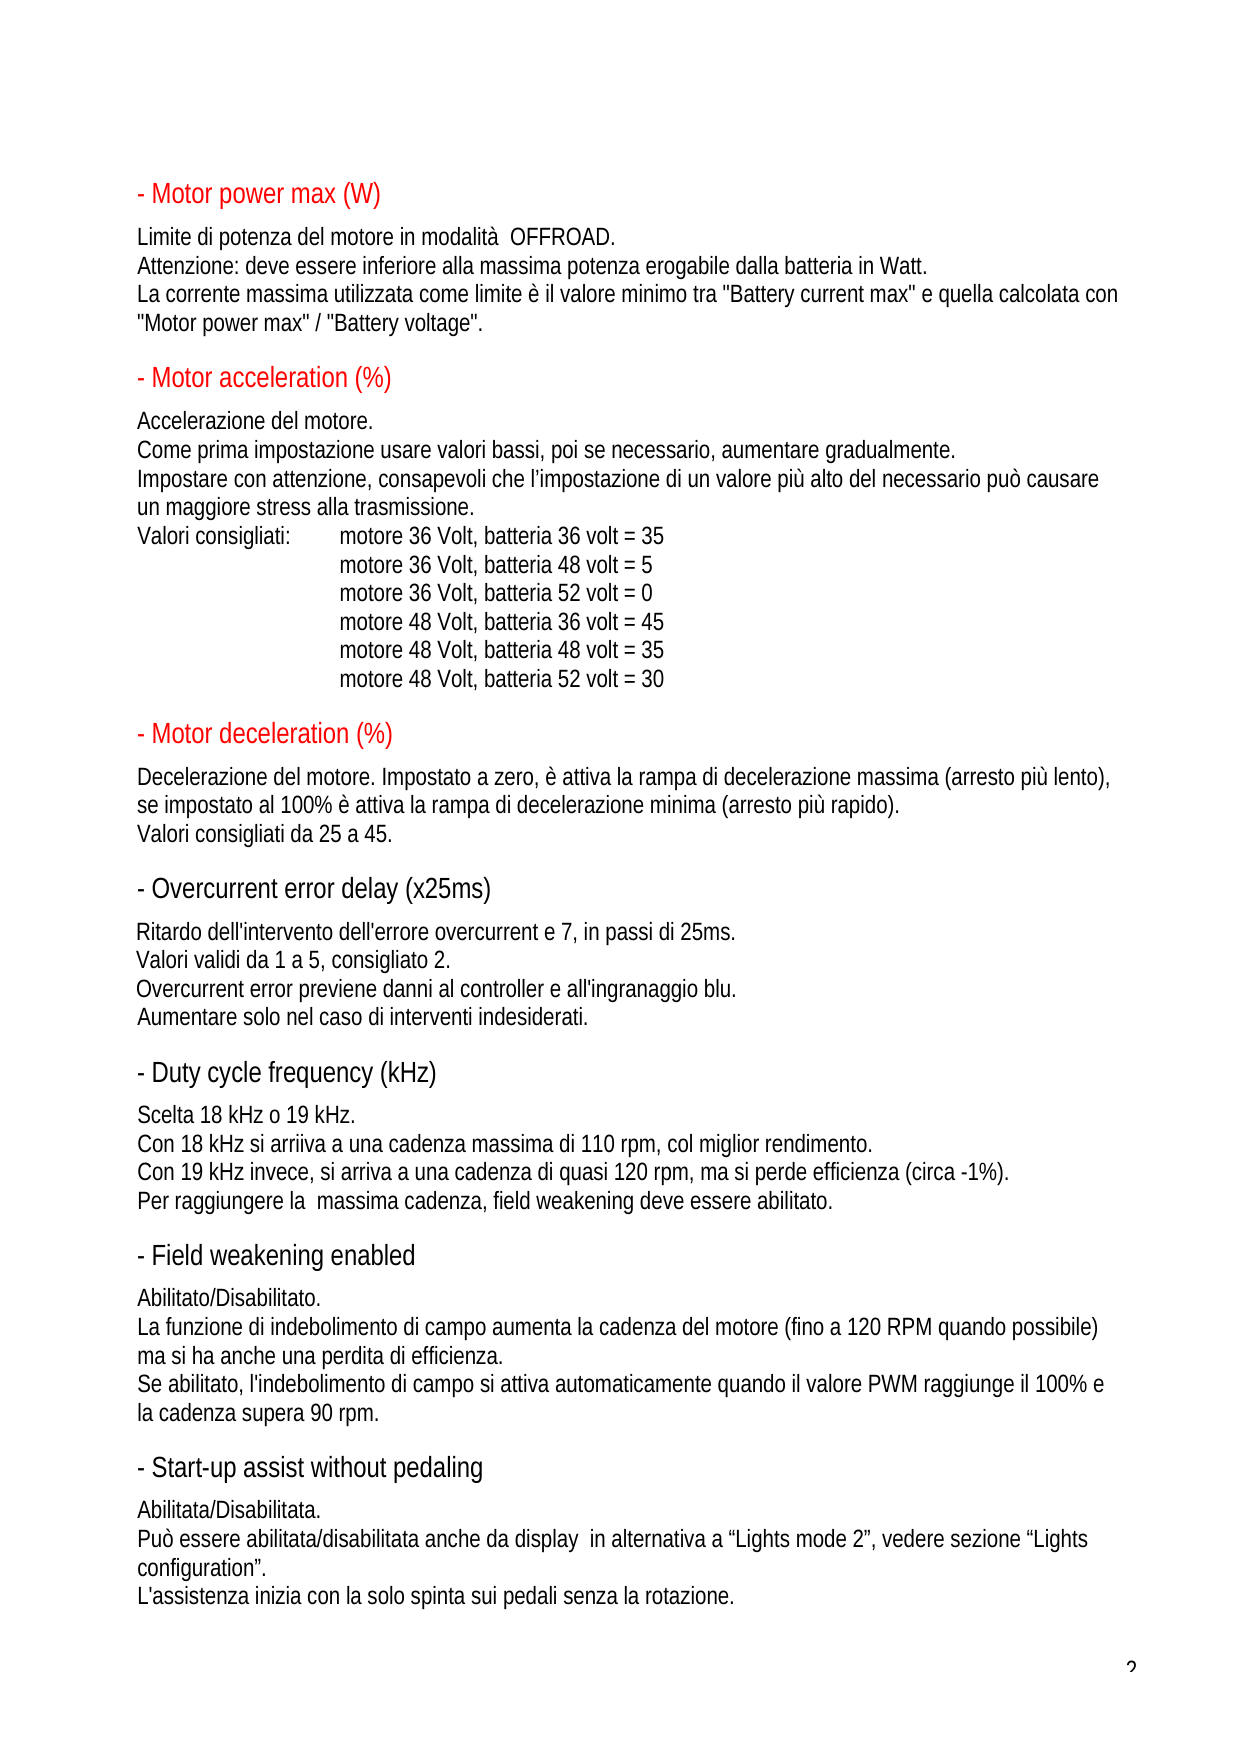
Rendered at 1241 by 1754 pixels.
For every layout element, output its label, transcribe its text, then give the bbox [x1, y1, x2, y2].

text Decelerazione del motore. Impostato a zero, è attiva la rampa di decelerazione massima (arresto più lento), se impostato al 100% è attiva la rampa di decelerazione minima (arresto più rapido). [137, 762, 1122, 819]
text La funzione di indebolimento di campo aumenta la cadenza del motore (fino a 120 RPM quando possibile) ma si ha anche una perdita di efficienza. [137, 1312, 1122, 1369]
text Valori consigliati da 25 a 45. [137, 819, 1122, 848]
text Valori validi da 1 a 5, consigliato 2. [136, 945, 1122, 974]
text Accelerazione del motore. [137, 406, 1122, 435]
text motore 36 Volt, batteria 52 volt = 0 [137, 578, 1122, 607]
text Abilitata/Disabilitata. [137, 1495, 1122, 1524]
text Overcurrent error previene danni al controller e all'ingranaggio blu. [136, 974, 1122, 1002]
text - Motor acceleration (%) [137, 360, 1122, 394]
text Può essere abilitata/disabilitata anche da display in alternativa a “Lights mode 2”, vedere sezione “Lights configuration”. [137, 1524, 1122, 1581]
text motore 48 Volt, batteria 52 volt = 30 [137, 664, 1122, 693]
text Se abilitato, l'indebolimento di campo si attiva automaticamente quando il valore PWM raggiunge il 100% e la cadenza supera 90 rpm. [137, 1369, 1122, 1427]
text Abilitato/Disabilitato. [137, 1283, 1122, 1312]
text L'assistenza inizia con la solo spinta sui pedali senza la rotazione. [137, 1581, 1122, 1610]
text - Field weakening enabled [137, 1238, 1122, 1272]
text motore 48 Volt, batteria 36 volt = 45 [137, 607, 1122, 636]
text - Start-up assist without pedaling [137, 1450, 1122, 1484]
text Scelta 18 kHz o 19 kHz. [137, 1100, 1122, 1128]
text - Overcurrent error delay (x25ms) [137, 871, 1122, 905]
text motore 36 Volt, batteria 48 volt = 5 [137, 549, 1122, 578]
text motore 48 Volt, batteria 48 volt = 35 [137, 636, 1122, 664]
text Valori consigliati: motore 36 Volt, batteria 36 volt = 35 [137, 521, 1122, 549]
text Limite di potenza del motore in modalità OFFROAD. [137, 222, 1122, 251]
text Impostare con attenzione, consapevoli che l’impostazione di un valore più alto del necessario può causare un maggiore stress alla trasmissione. [137, 464, 1122, 521]
text - Duty cycle frequency (kHz) [137, 1055, 1122, 1088]
text Attenzione: deve essere inferiore alla massima potenza erogabile dalla batteria in Watt. [137, 251, 1122, 279]
text Aumentare solo nel caso di interventi indesiderati. [137, 1002, 1122, 1031]
text Ritardo dell'intervento dell'errore overcurrent e 7, in passi di 25ms. [136, 916, 1122, 945]
text Per raggiungere la massima cadenza, field weakening deve essere abilitato. [137, 1186, 1122, 1214]
text - Motor deceleration (%) [137, 716, 1122, 750]
text Con 19 kHz invece, si arriva a una cadenza di quasi 120 rpm, ma si perde efficienza (circa -1%). [137, 1157, 1122, 1186]
text La corrente massima utilizzata come limite è il valore minimo tra "Battery current max" e quella calcolata con "Motor power max" / "Battery voltage". [137, 279, 1122, 337]
text Come prima impostazione usare valori bassi, poi se necessario, aumentare gradualmente. [137, 435, 1122, 464]
text Con 18 kHz si arriiva a una cadenza massima di 110 rpm, col miglior rendimento. [137, 1128, 1122, 1157]
text - Motor power max (W) [137, 176, 1122, 210]
